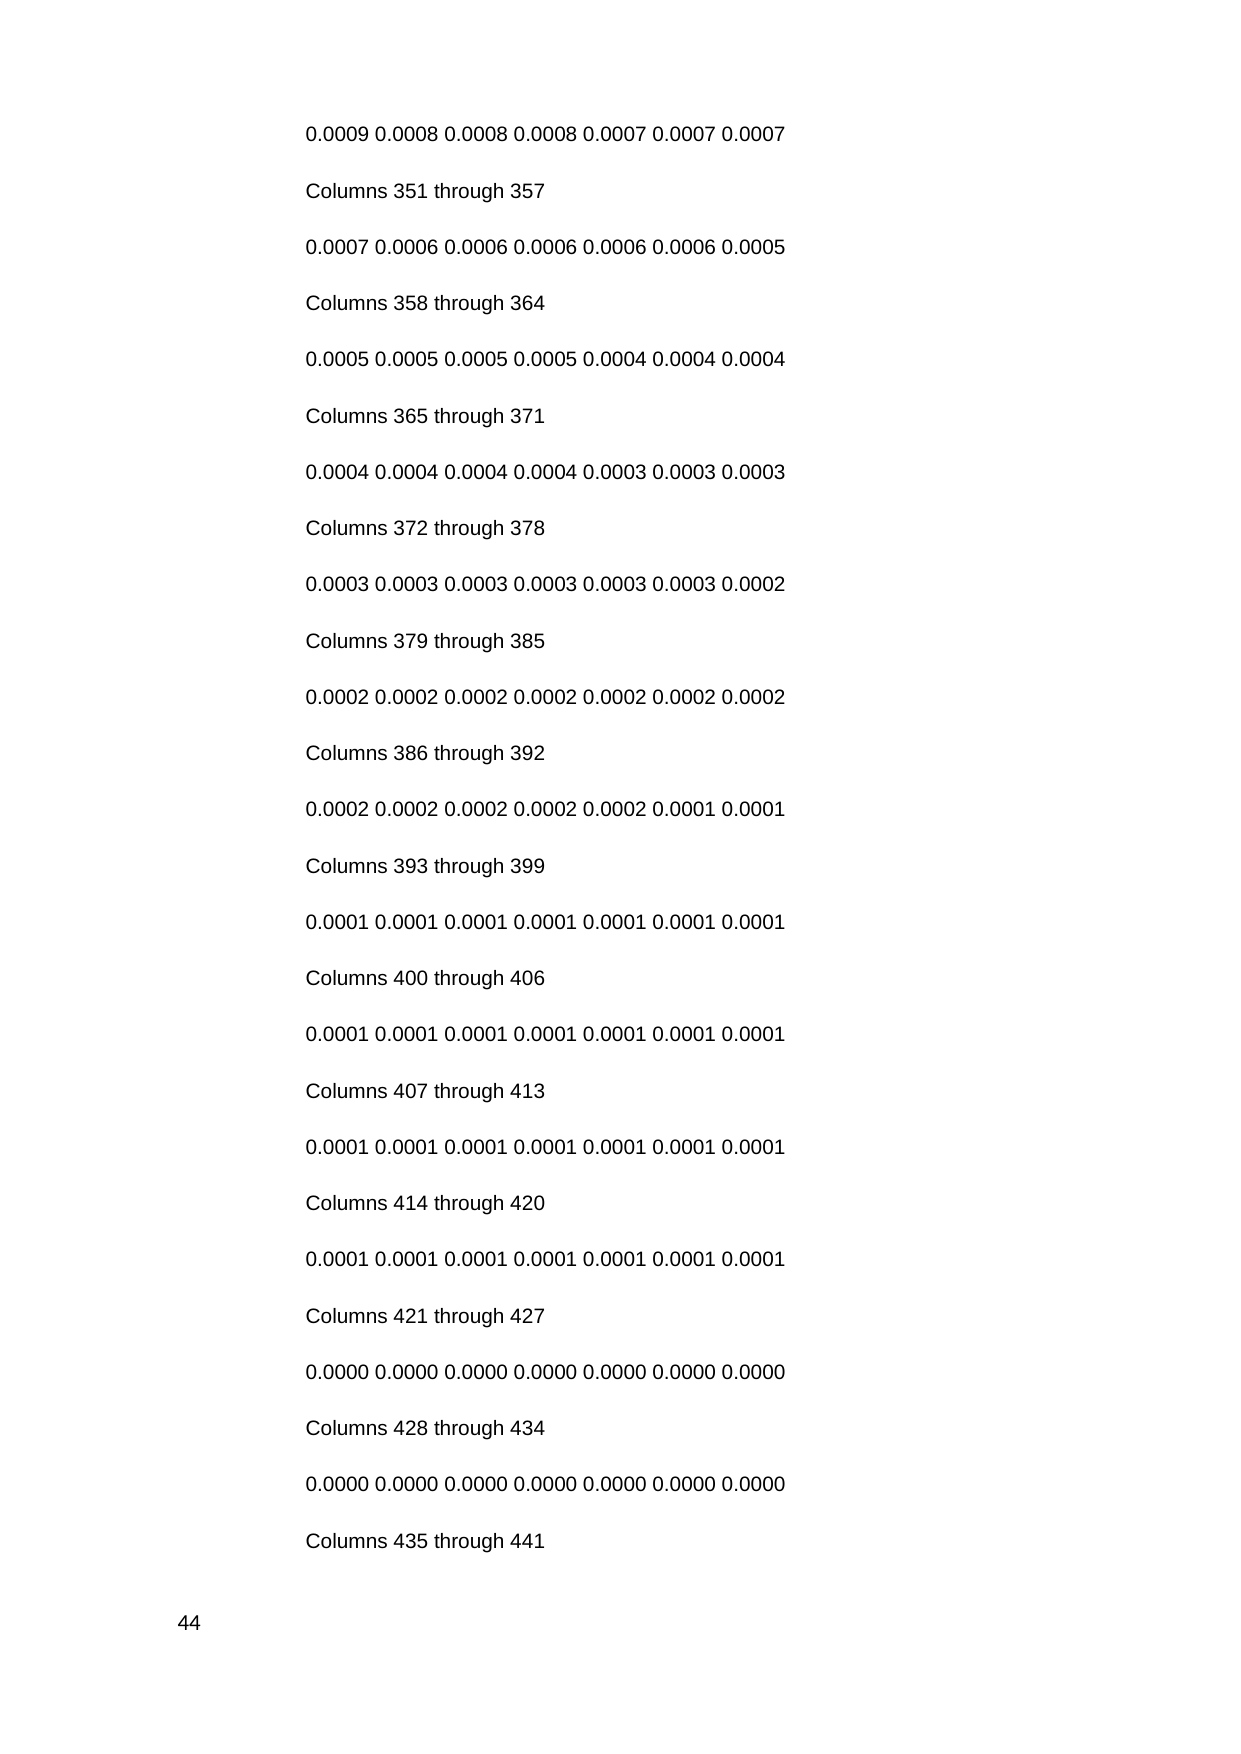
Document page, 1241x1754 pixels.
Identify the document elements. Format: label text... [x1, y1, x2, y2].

text 0.0009 0.0008 0.0008 0.0008 0.0007 0.0007 0.0007 Columns 351 through 357 0.0007 0.0006 0.0006 0.0006 0.0006 0.0006 0.0005 Columns 358 through 364 0.0005 0.0005 0.0005 0.0005 0.0004 0.0004 0.0004 Columns 365 through 371 0.0004 0.0004 0.0004 0.0004 0.0003 0.0003 0.0003 Columns 372 through 378 0.0003 0.0003 0.0003 0.0003 0.0003 0.0003 0.0002 Columns 379 through 385 0.0002 0.0002 0.0002 0.0002 0.0002 0.0002 0.0002 Columns 386 through 392 0.0002 0.0002 0.0002 0.0002 0.0002 0.0001 0.0001 Columns 393 through 399 0.0001 0.0001 0.0001 0.0001 0.0001 0.0001 0.0001 Columns 400 through 406 0.0001 0.0001 0.0001 0.0001 0.0001 0.0001 0.0001 Columns 407 through 413 0.0001 0.0001 0.0001 0.0001 0.0001 0.0001 0.0001 Columns 414 through 420 0.0001 0.0001 0.0001 0.0001 0.0001 0.0001 0.0001 Columns 421 through 427 0.0000 0.0000 0.0000 0.0000 0.0000 0.0000 0.0000 Columns 428 through 434 0.0000 0.0000 0.0000 0.0000 0.0000 0.0000 0.0000 Columns 435 through 441 [305, 118, 1069, 1552]
